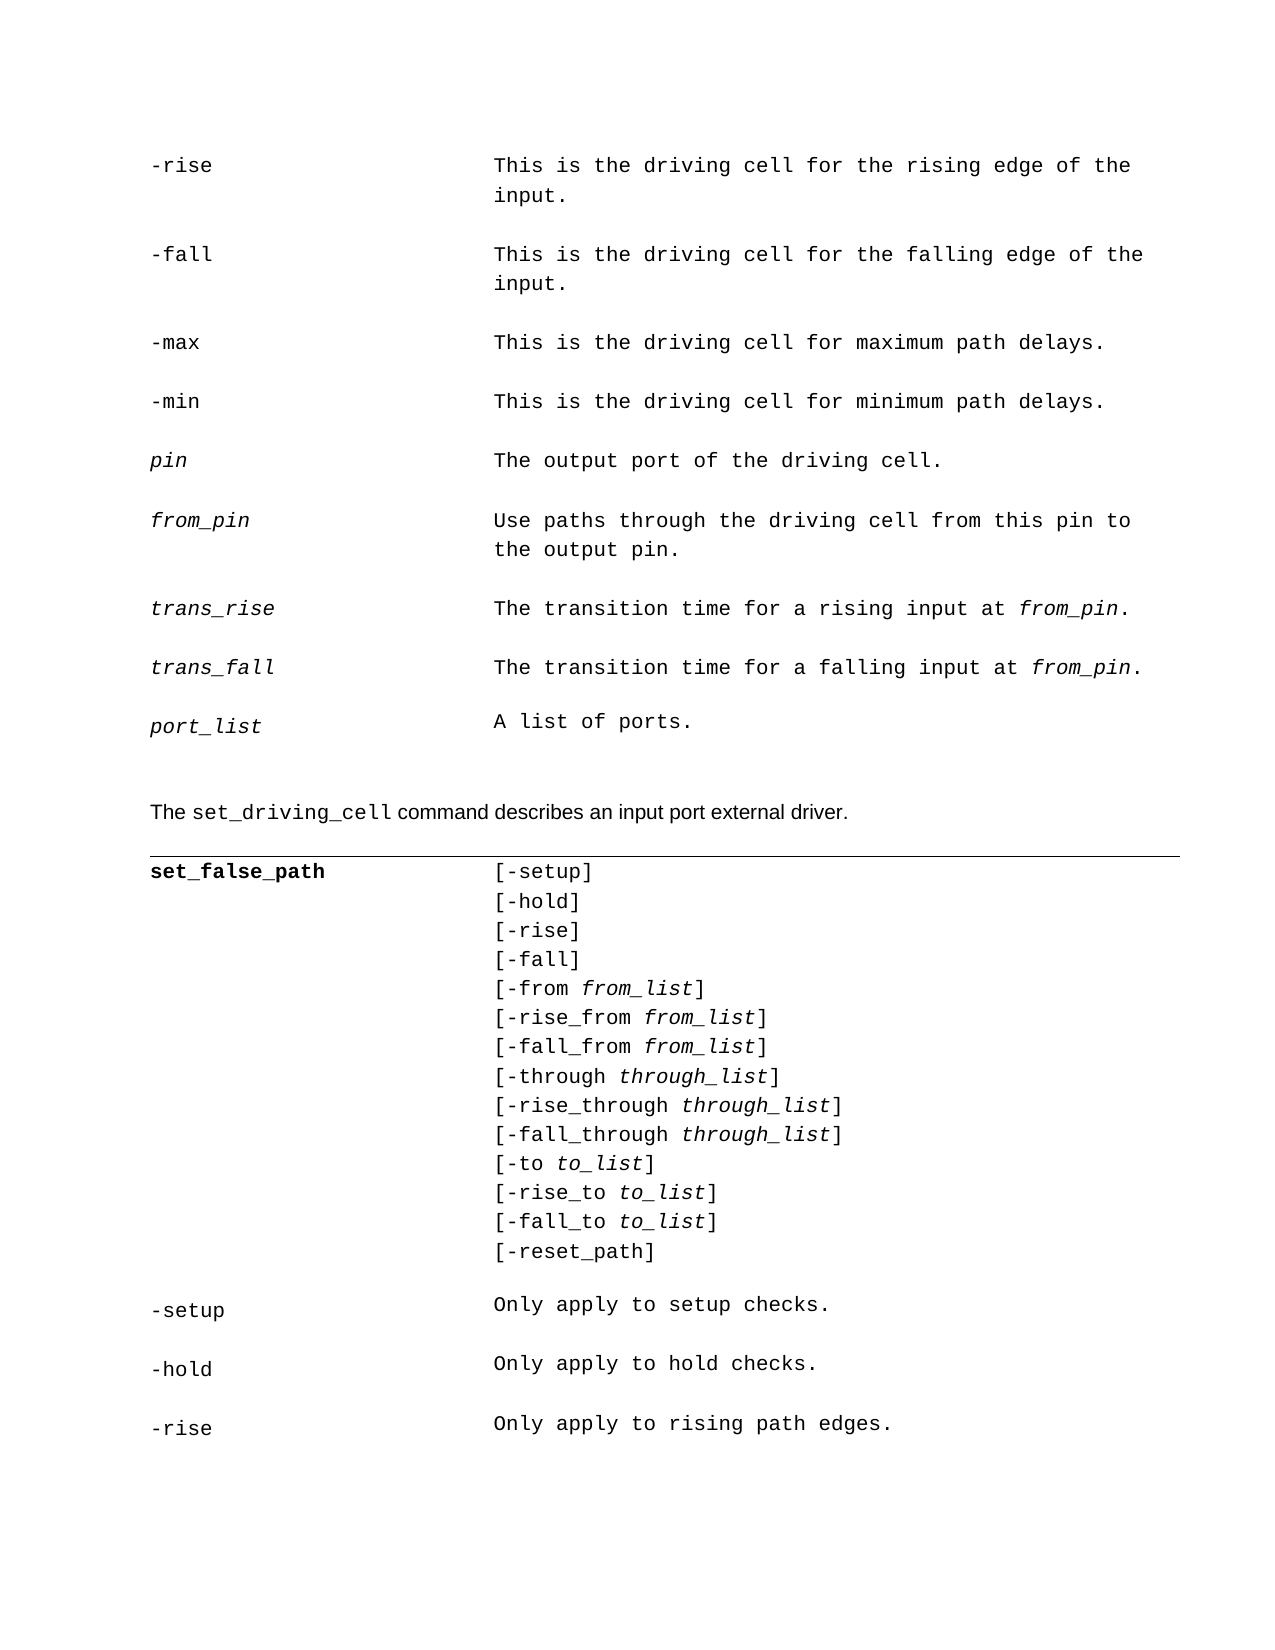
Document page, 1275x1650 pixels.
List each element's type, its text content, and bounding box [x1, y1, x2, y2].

table_cell pin [150, 445, 493, 504]
table_cell -fall [150, 238, 493, 327]
table_header [-setup] [-hold] [-rise] [-fall] [-from from_list] [-rise_from from_list] [-fall_from from_list] [-through through_list] [-rise_through through_list] [-fall_through through_list] [-to to_list] [-rise_to to_list] [-fall_to to_list] [-reset_path] [493, 857, 1180, 1294]
table_cell This is the driving cell for the falling edge of the input. [493, 238, 1180, 327]
table_cell -min [150, 386, 493, 445]
table_cell The output port of the driving cell. [493, 445, 1180, 504]
table_cell trans_rise [150, 593, 493, 652]
table_cell port_list [150, 711, 493, 770]
table_cell -setup [150, 1294, 493, 1353]
table_cell This is the driving cell for minimum path delays. [493, 386, 1180, 445]
table_cell -max [150, 327, 493, 386]
table_cell This is the driving cell for maximum path delays. [493, 327, 1180, 386]
text The set_driving_cell command describes an input port external driver. [150, 800, 1180, 826]
table_cell Only apply to hold checks. [493, 1354, 1180, 1413]
table_cell -hold [150, 1354, 493, 1413]
table_cell -rise [150, 150, 493, 238]
table_cell Use paths through the driving cell from this pin to the output pin. [493, 504, 1180, 592]
table_cell from_pin [150, 504, 493, 592]
table_cell -rise [150, 1413, 493, 1472]
table_cell The transition time for a falling input at from_pin. [493, 652, 1180, 711]
table_cell This is the driving cell for the rising edge of the input. [493, 150, 1180, 238]
table_header set_false_path [150, 857, 493, 1294]
table_cell trans_fall [150, 652, 493, 711]
table_cell A list of ports. [493, 711, 1180, 770]
table_cell Only apply to setup checks. [493, 1294, 1180, 1353]
table_cell The transition time for a rising input at from_pin. [493, 593, 1180, 652]
table_cell Only apply to rising path edges. [493, 1413, 1180, 1472]
